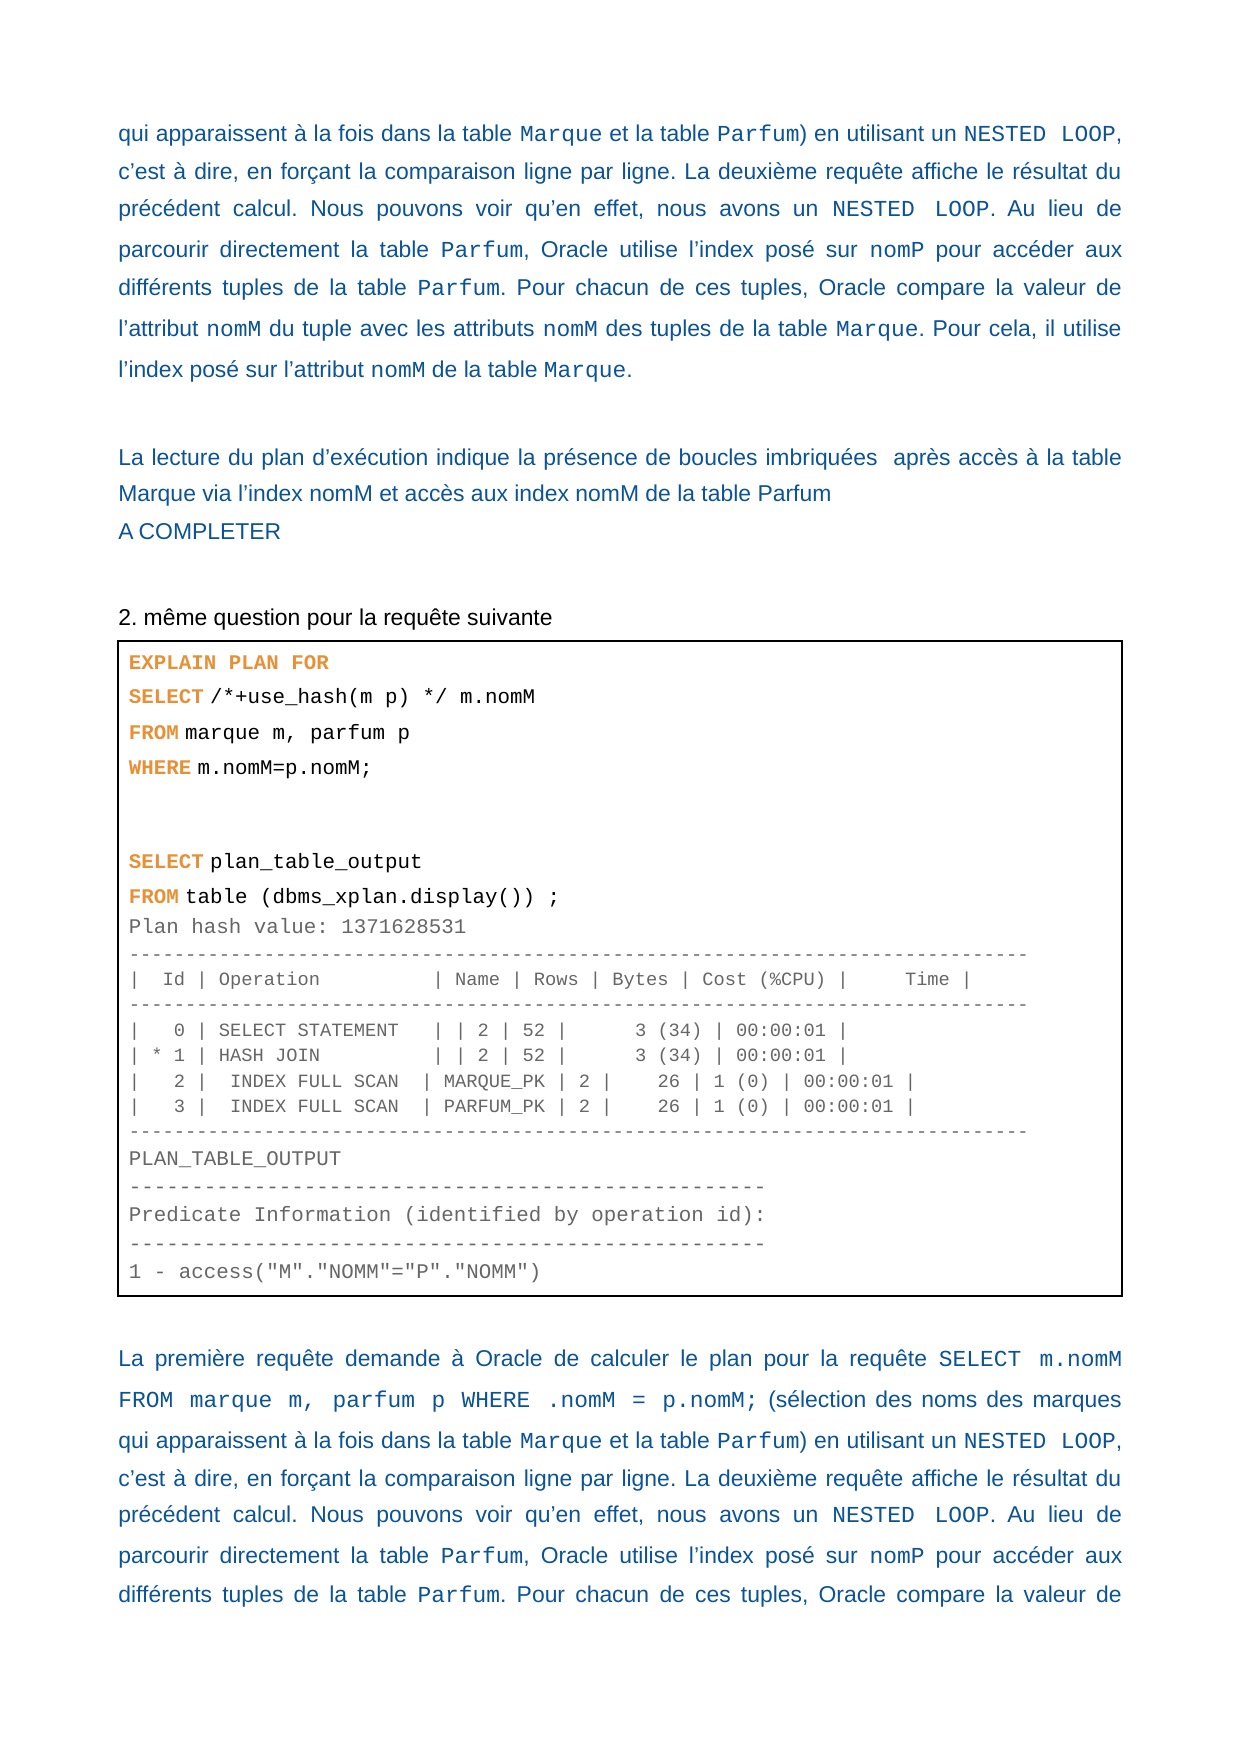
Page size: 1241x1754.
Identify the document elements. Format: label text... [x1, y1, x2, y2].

text La première requête demande à Oracle de calculer le plan pour la requête SELECT m.nomM FROM marque m, parfum p WHERE .nomM = p.nomM; (sélection des noms des marques qui apparaissent à la fois dans la table Marque et la table Parfum) en utilisant un NESTED LOOP, c’est à dire, en forçant la comparaison ligne par ligne. La deuxième requête affiche le résultat du précédent calcul. Nous pouvons voir qu’en effet, nous avons un NESTED LOOP. Au lieu de parcourir directement la table Parfum, Oracle utilise l’index posé sur nomP pour accéder aux différents tuples de la table Parfum. Pour chacun de ces tuples, Oracle compare la valeur de [118, 1345, 1122, 1609]
text A COMPLETER [118, 516, 1122, 545]
text La lecture du plan d’exécution indique la présence de boucles imbriquées après accès à la table Marque via l’index nomM et accès aux index nomM de la table Parfum [118, 443, 1122, 506]
table_header EXPLAIN PLAN FOR SELECT /*+use_hash(m p) */ m.nomM FROM marque m, parfum p WHERE m.nomM=p.nomM; SELECT plan_table_output FROM table (dbms_xplan.display()) ; Plan hash value: 1371628531 -------------------------------------------------------------------------------- | Id | Operation | Name | Rows | Bytes | Cost (%CPU) | Time | -------------------------------------------------------------------------------- | 0 | SELECT STATEMENT | | 2 | 52 | 3 (34) | 00:00:01 | | * 1 | HASH JOIN | | 2 | 52 | 3 (34) | 00:00:01 | | 2 | INDEX FULL SCAN | MARQUE_PK | 2 | 26 | 1 (0) | 00:00:01 | | 3 | INDEX FULL SCAN | PARFUM_PK | 2 | 26 | 1 (0) | 00:00:01 | -------------------------------------------------------------------------------- PLAN_TABLE_OUTPUT --------------------------------------------------- Predicate Information (identified by operation id): --------------------------------------------------- 1 - access("M"."NOMM"="P"."NOMM") [119, 642, 1121, 1295]
text 2. même question pour la requête suivante [118, 603, 1122, 630]
text qui apparaissent à la fois dans la table Marque et la table Parfum) en utilisant un NESTED LOOP, c’est à dire, en forçant la comparaison ligne par ligne. La deuxième requête affiche le résultat du précédent calcul. Nous pouvons voir qu’en effet, nous avons un NESTED LOOP. Au lieu de parcourir directement la table Parfum, Oracle utilise l’index posé sur nomP pour accéder aux différents tuples de la table Parfum. Pour chacun de ces tuples, Oracle compare la valeur de l’attribut nomM du tuple avec les attributs nomM des tuples de la table Marque. Pour cela, il utilise l’index posé sur l’attribut nomM de la table Marque. [118, 118, 1122, 384]
